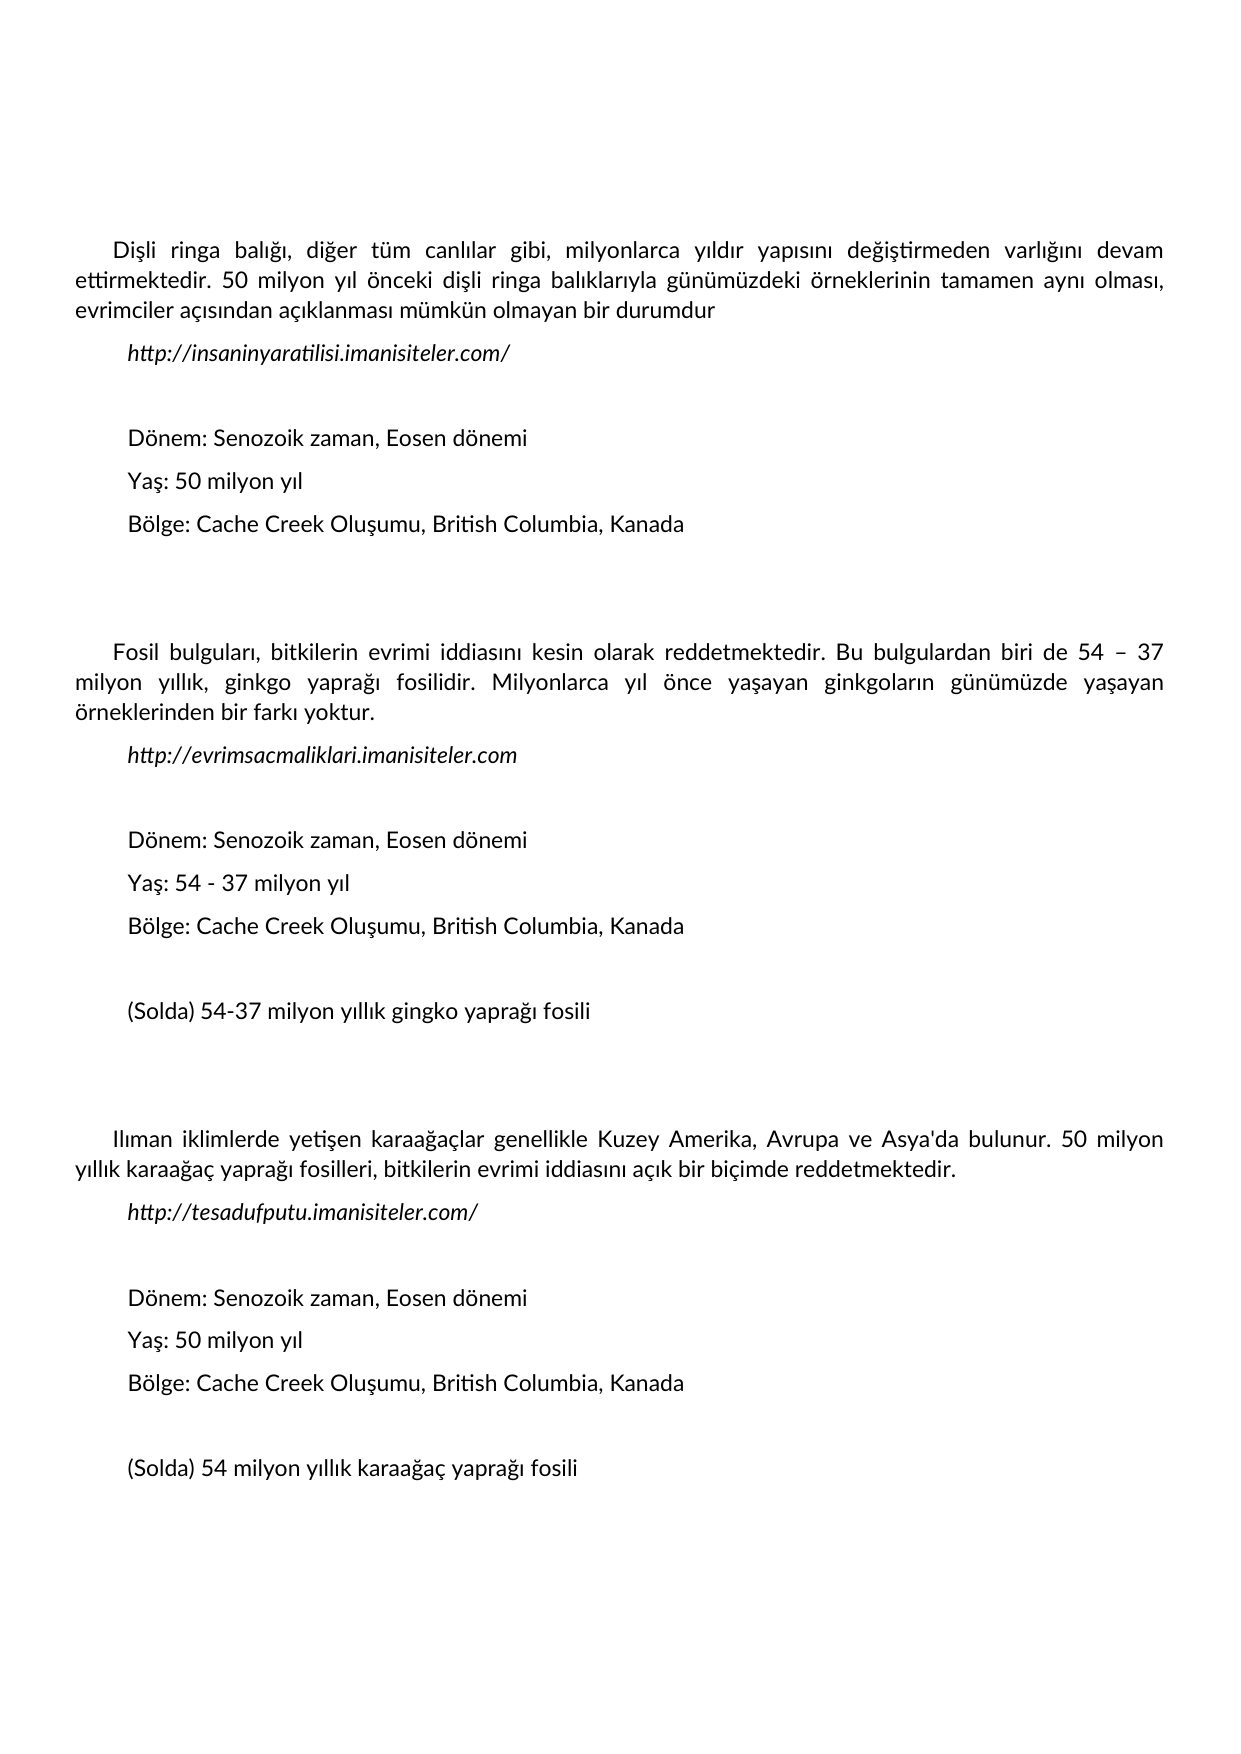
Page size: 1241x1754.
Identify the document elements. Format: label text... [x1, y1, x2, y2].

text Yaş: 50 milyon yıl [127, 467, 1143, 494]
text Fosil bulguları, bitkilerin evrimi iddiasını kesin olarak reddetmektedir. Bu bulgulardan biri de 54 – 37 milyon yıllık, ginkgo yaprağı fosilidir. Milyonlarca yıl önce yaşayan ginkgoların günümüzde yaşayan örneklerinden bir farkı yoktur. [75, 637, 1165, 725]
text Dönem: Senozoik zaman, Eosen dönemi [127, 1283, 1143, 1311]
text Bölge: Cache Creek Oluşumu, British Columbia, Kanada [127, 911, 1143, 939]
text Bölge: Cache Creek Oluşumu, British Columbia, Kanada [127, 509, 1143, 537]
text Dişli ringa balığı, diğer tüm canlılar gibi, milyonlarca yıldır yapısını değiştirmeden varlığını devam ettirmektedir. 50 milyon yıl önceki dişli ringa balıklarıyla günümüzdeki örneklerinin tamamen aynı olması, evrimciler açısından açıklanması mümkün olmayan bir durumdur [75, 235, 1165, 323]
text Ilıman iklimlerde yetişen karaağaçlar genellikle Kuzey Amerika, Avrupa ve Asya'da bulunur. 50 milyon yıllık karaağaç yaprağı fosilleri, bitkilerin evrimi iddiasını açık bir biçimde reddetmektedir. [75, 1125, 1165, 1183]
text http://insaninyaratilisi.imanisiteler.com/ [127, 338, 1143, 366]
text Yaş: 50 milyon yıl [127, 1326, 1143, 1353]
text Bölge: Cache Creek Oluşumu, British Columbia, Kanada [127, 1369, 1143, 1396]
text (Solda) 54-37 milyon yıllık gingko yaprağı fosili [127, 997, 1143, 1024]
text Dönem: Senozoik zaman, Eosen dönemi [127, 424, 1143, 451]
text (Solda) 54 milyon yıllık karaağaç yaprağı fosili [127, 1454, 1143, 1482]
text http://evrimsacmaliklari.imanisiteler.com [127, 741, 1143, 768]
text Yaş: 54 - 37 milyon yıl [127, 869, 1143, 896]
text Dönem: Senozoik zaman, Eosen dönemi [127, 826, 1143, 853]
text http://tesadufputu.imanisiteler.com/ [127, 1198, 1143, 1225]
